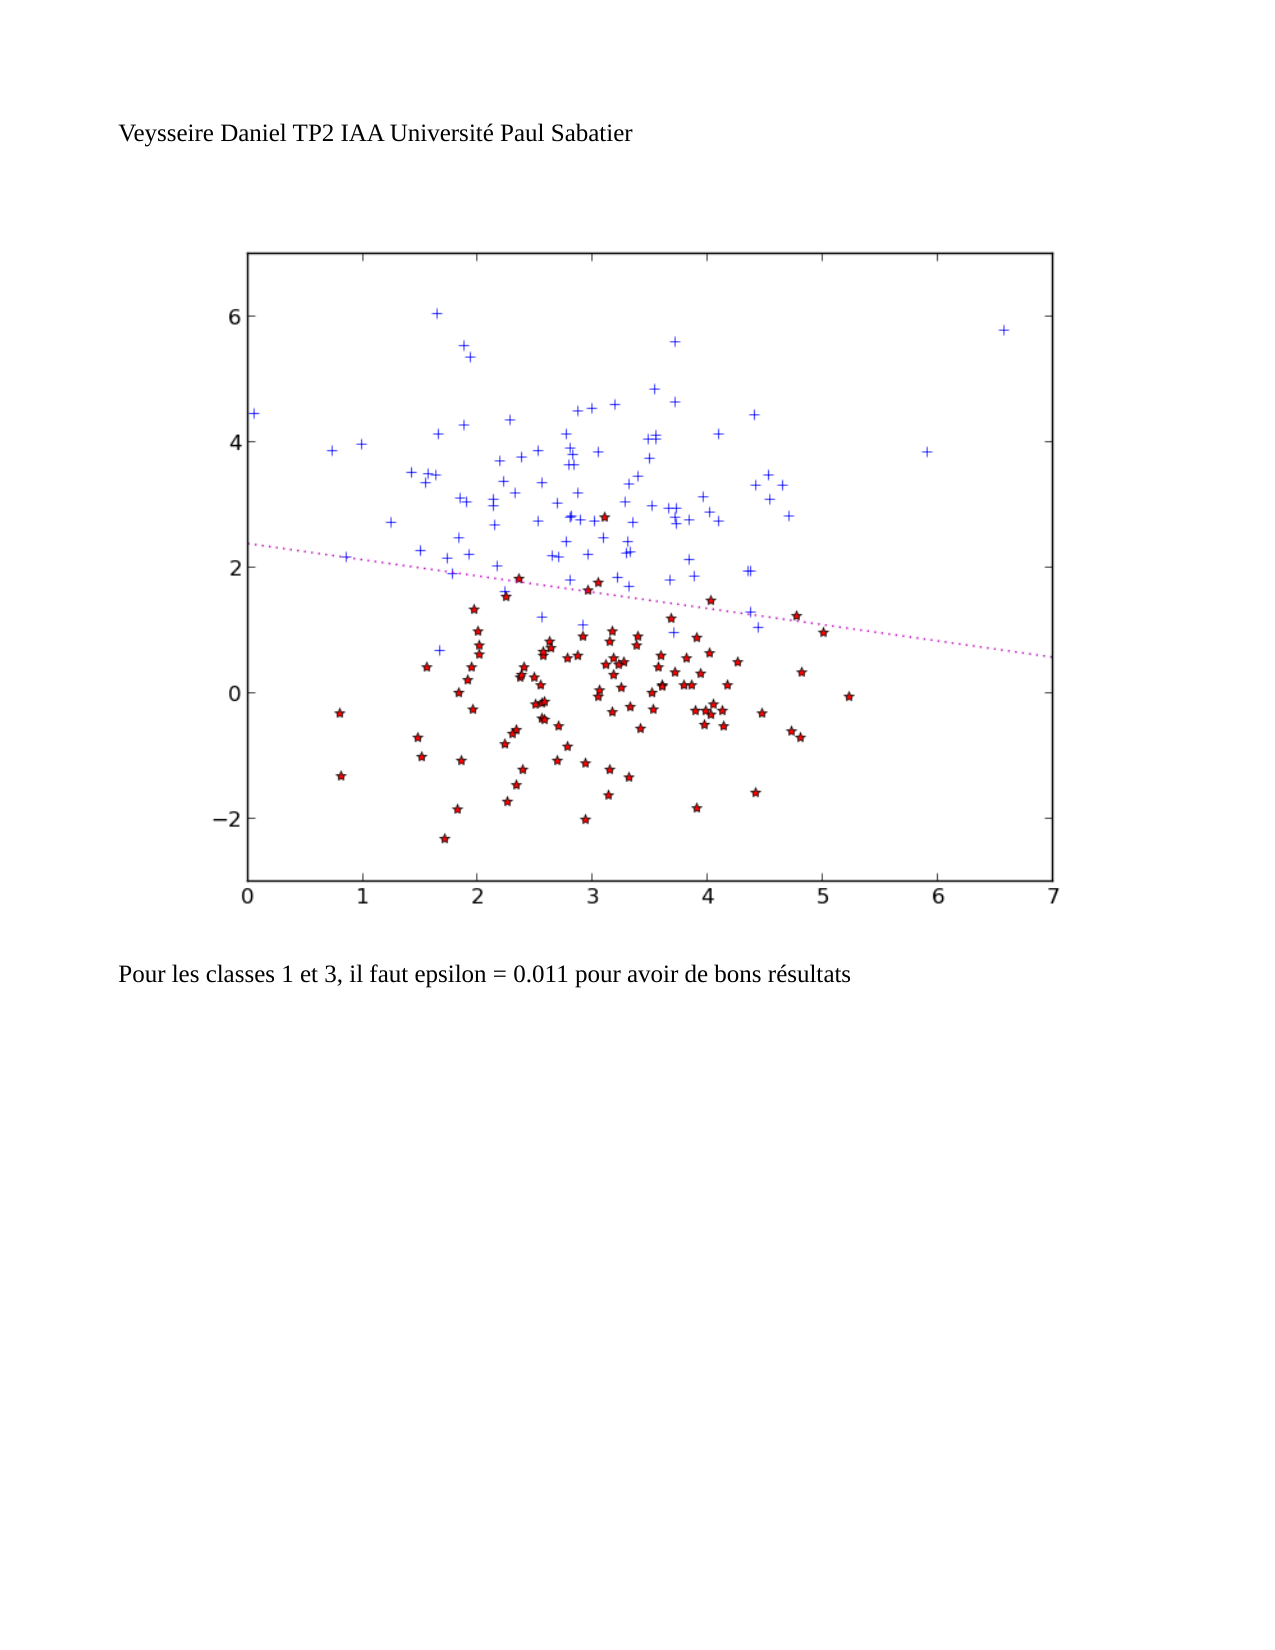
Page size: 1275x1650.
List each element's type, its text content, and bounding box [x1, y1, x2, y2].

text Pour les classes 1 et 3, il faut epsilon = 0.011 pour avoir de bons résultats [118, 960, 1157, 988]
picture [118, 176, 1157, 960]
